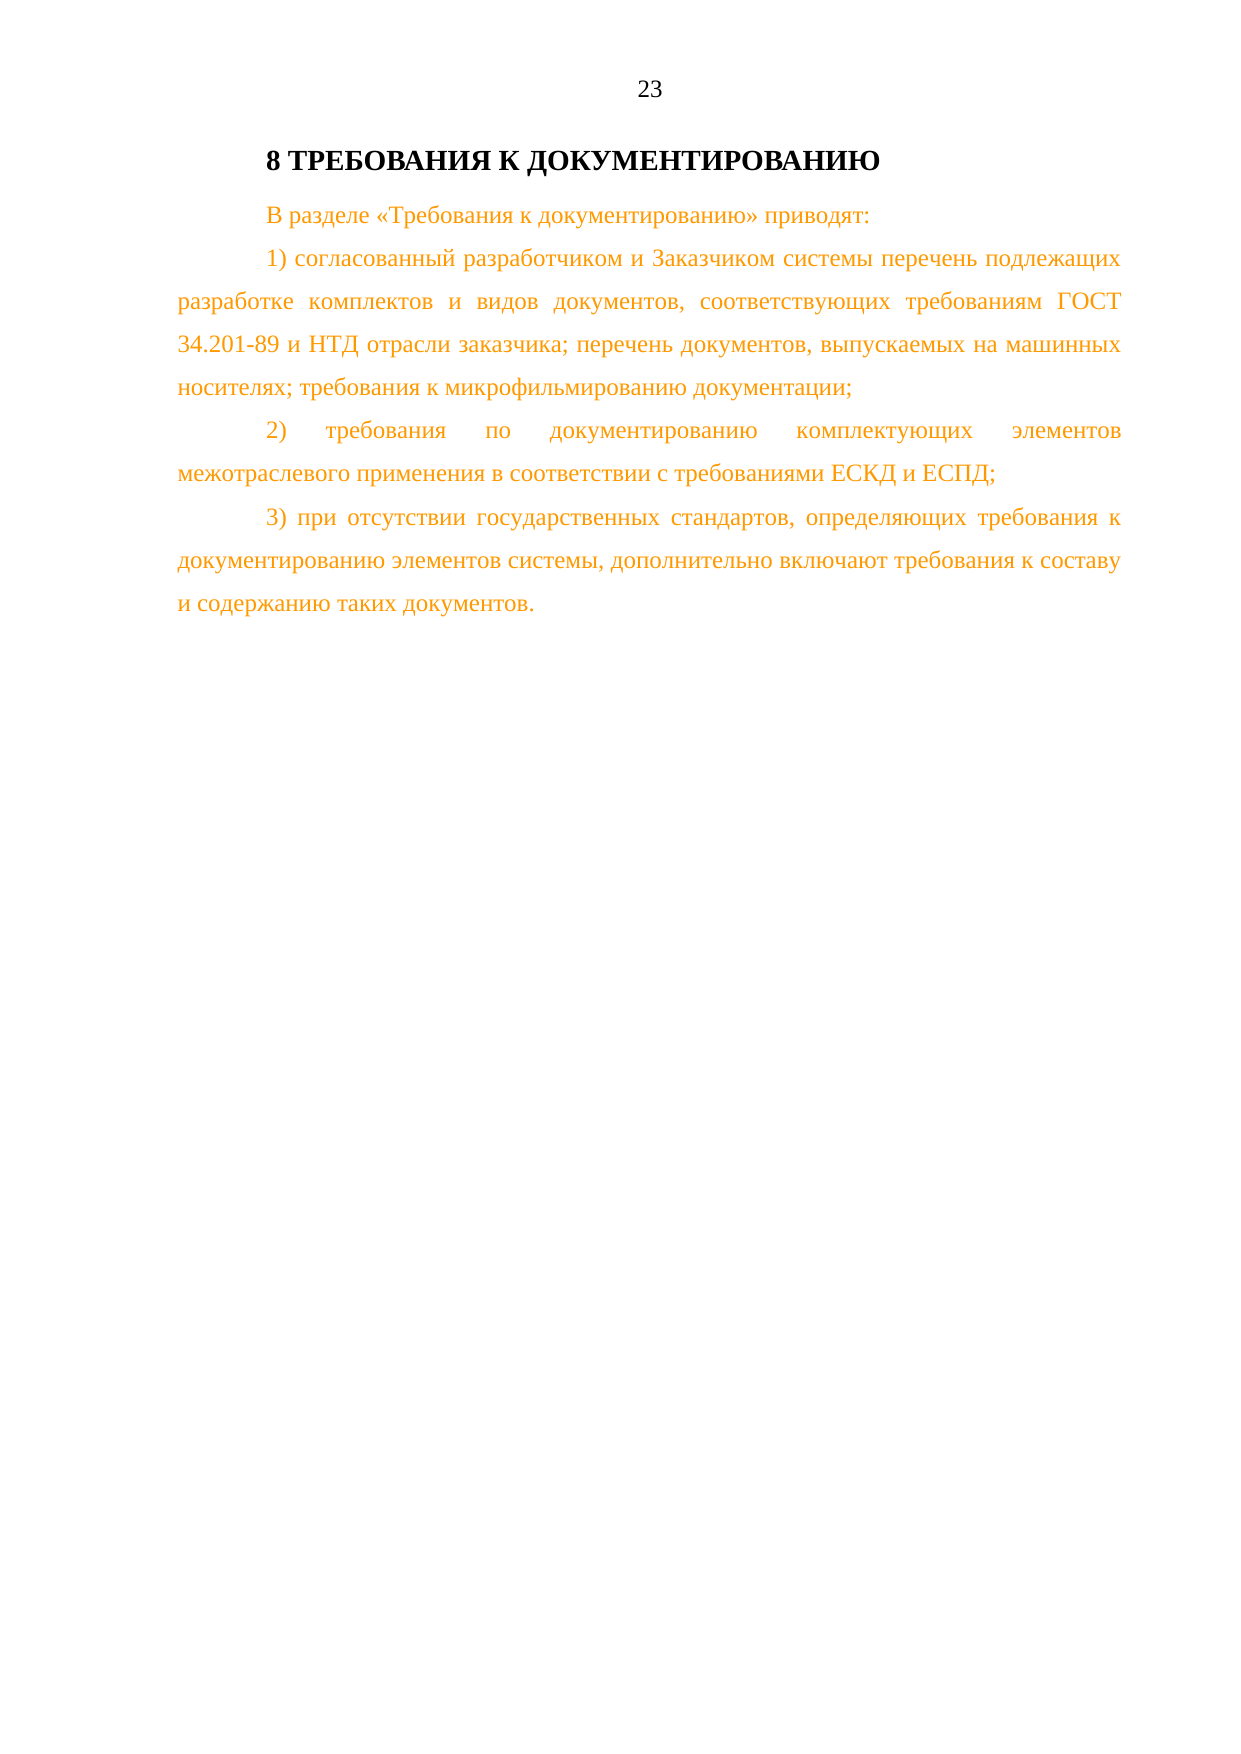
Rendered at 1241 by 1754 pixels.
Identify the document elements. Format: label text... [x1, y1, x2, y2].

text В разделе «Требования к документированию» приводят: [177, 200, 1122, 228]
text 1) согласованный разработчиком и Заказчиком системы перечень подлежащих разработке комплектов и видов документов, соответствующих требованиям ГОСТ 34.201-89 и НТД отрасли заказчика; перечень документов, выпускаемых на машинных носителях; требования к микрофильмированию документации; [177, 243, 1122, 401]
text 2) требования по документированию комплектующих элементов межотраслевого применения в соответствии с требованиями ЕСКД и ЕСПД; [177, 415, 1122, 487]
subtitle ТРЕБОВАНИЯ К ДОКУМЕНТИРОВАНИЮ [266, 143, 1122, 177]
text 3) при отсутствии государственных стандартов, определяющих требования к документированию элементов системы, дополнительно включают требования к составу и содержанию таких документов. [177, 502, 1122, 617]
